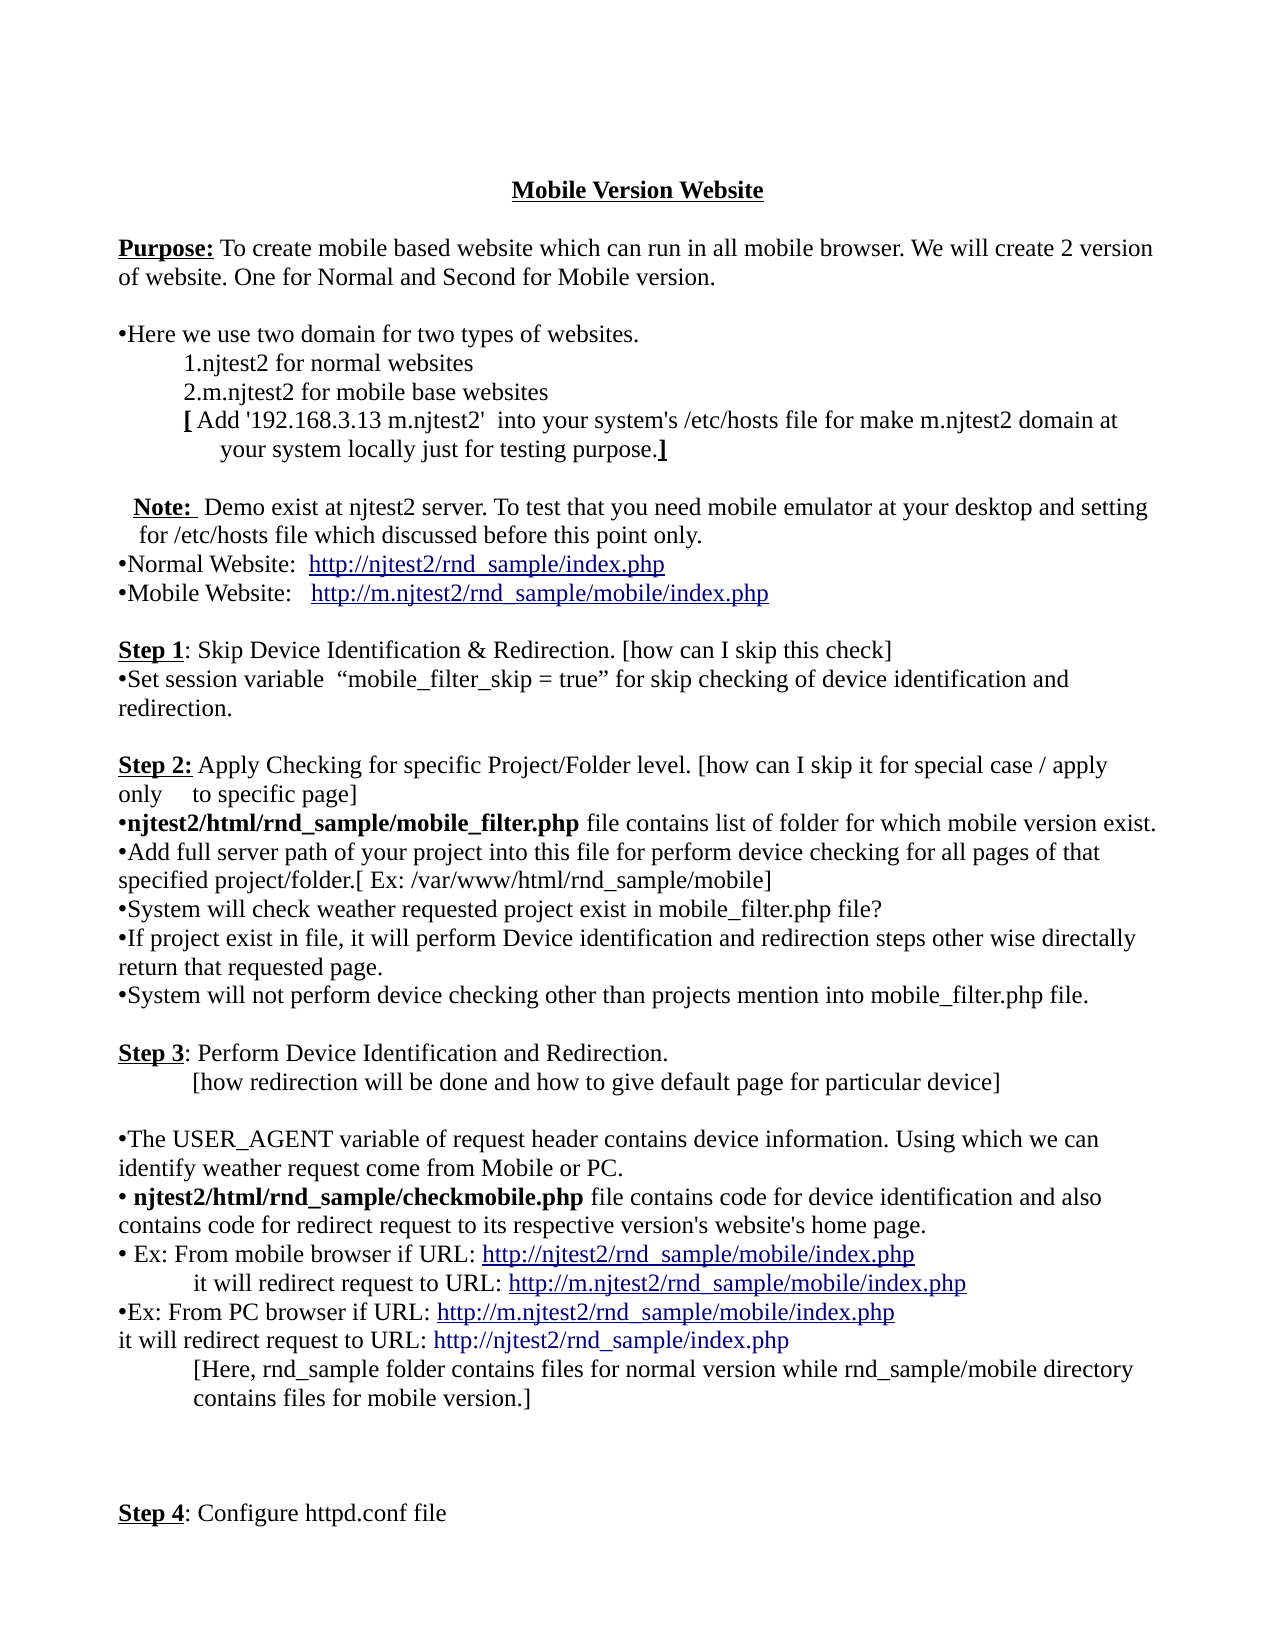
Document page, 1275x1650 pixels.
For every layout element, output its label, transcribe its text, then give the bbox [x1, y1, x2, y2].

list njtest2/html/rnd_sample/mobile_filter.php file contains list of folder for which mobile version exist. [118, 808, 1157, 837]
text [ Add '192.168.3.13 m.njtest2' into your system's /etc/hosts file for make m.njtest2 domain at your system locally just for testing purpose.] [183, 406, 1157, 463]
text Note: Demo exist at njtest2 server. To test that you need mobile emulator at your desktop and setting for /etc/hosts file which discussed before this point only. [133, 492, 1157, 549]
text Step 2: Apply Checking for specific Project/Folder level. [how can I skip it for special case / apply only to specific page] [118, 751, 1157, 808]
list njtest2/html/rnd_sample/checkmobile.php file contains code for device identification and also contains code for redirect request to its respective version's website's home page. [118, 1182, 1157, 1239]
list Mobile Website: http://m.njtest2/rnd_sample/mobile/index.php [118, 578, 1157, 607]
text Step 3: Perform Device Identification and Redirection. [118, 1038, 1157, 1067]
text Step 1: Skip Device Identification & Redirection. [how can I skip this check] [118, 636, 1157, 664]
list it will redirect request to URL: http://m.njtest2/rnd_sample/mobile/index.php [118, 1268, 1157, 1297]
list Set session variable “mobile_filter_skip = true” for skip checking of device identification and redirection. [118, 664, 1157, 722]
list System will not perform device checking other than projects mention into mobile_filter.php file. [118, 981, 1157, 1009]
text Purpose: To create mobile based website which can run in all mobile browser. We will create 2 version of website. One for Normal and Second for Mobile version. [118, 233, 1157, 291]
list Add full server path of your project into this file for perform device checking for all pages of that specified project/folder.[ Ex: /var/www/html/rnd_sample/mobile] [118, 837, 1157, 894]
list [Here, rnd_sample folder contains files for normal version while rnd_sample/mobile directory contains files for mobile version.] [118, 1354, 1157, 1412]
list Here we use two domain for two types of websites. [118, 319, 1157, 348]
list System will check weather requested project exist in mobile_filter.php file? [118, 894, 1157, 923]
list If project exist in file, it will perform Device identification and redirection steps other wise directally return that requested page. [118, 923, 1157, 981]
list m.njtest2 for mobile base websites [183, 377, 1157, 406]
text Mobile Version Website [118, 176, 1157, 204]
list it will redirect request to URL: http://njtest2/rnd_sample/index.php [118, 1326, 1157, 1354]
text [how redirection will be done and how to give default page for particular device] [118, 1067, 1157, 1096]
text Step 4: Configure httpd.conf file [118, 1498, 1157, 1527]
list njtest2 for normal websites [183, 348, 1157, 377]
list The USER_AGENT variable of request header contains device information. Using which we can identify weather request come from Mobile or PC. [118, 1124, 1157, 1182]
list Normal Website: http://njtest2/rnd_sample/index.php [118, 549, 1157, 578]
list Ex: From mobile browser if URL: http://njtest2/rnd_sample/mobile/index.php [118, 1239, 1157, 1268]
list Ex: From PC browser if URL: http://m.njtest2/rnd_sample/mobile/index.php [118, 1297, 1157, 1326]
